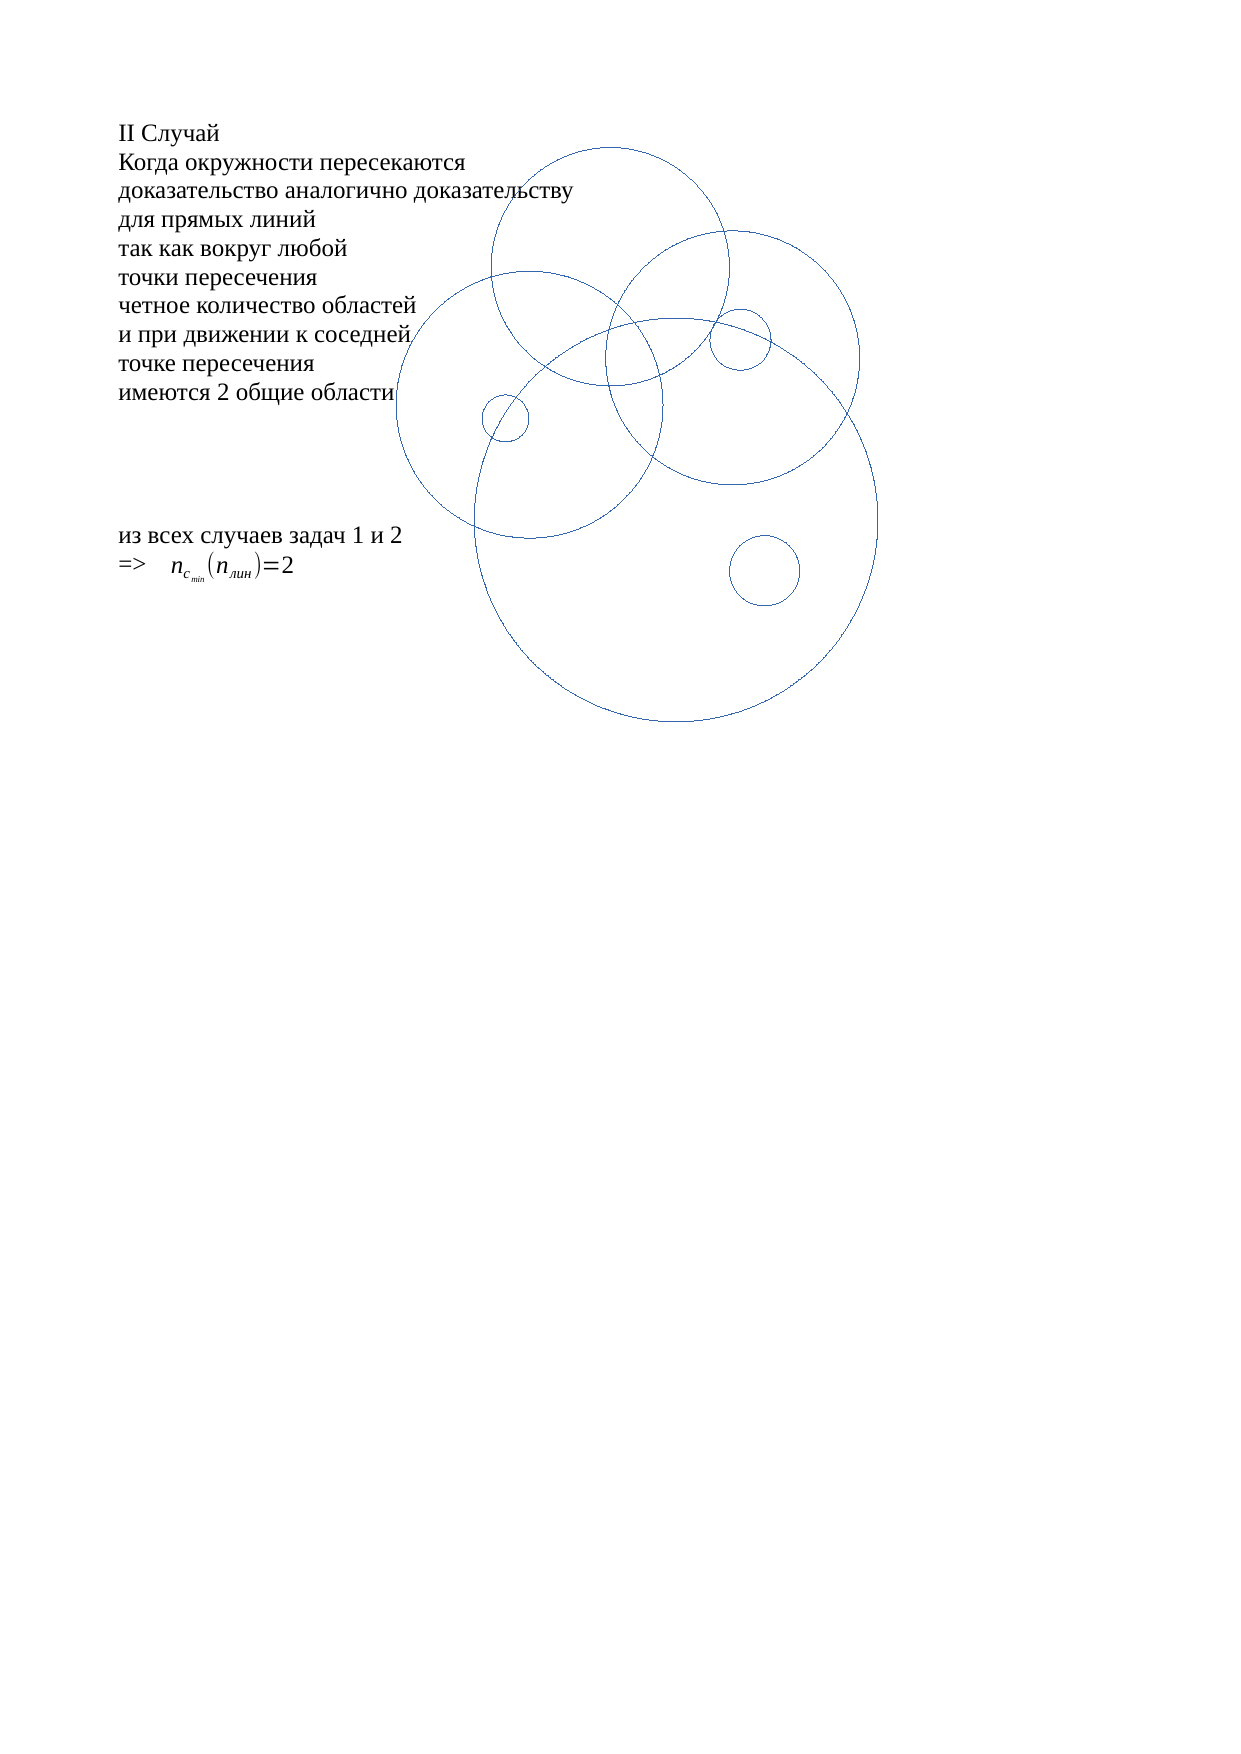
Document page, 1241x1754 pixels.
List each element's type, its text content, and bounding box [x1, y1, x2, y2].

text так как вокруг любой [118, 233, 1122, 262]
text четное количество областей [118, 291, 1122, 319]
text из всех случаев задач 1 и 2 [118, 521, 1122, 549]
text точке пересечения [118, 348, 1122, 377]
text имеются 2 общие области [118, 377, 1122, 406]
text для прямых линий [118, 204, 1122, 233]
text точки пересечения [118, 262, 1122, 291]
text и при движении к соседней [118, 319, 1122, 348]
text => [118, 549, 1122, 584]
text доказательство аналогично доказательству [118, 176, 1122, 204]
text II Случай [118, 118, 1122, 147]
text Когда окружности пересекаются [118, 147, 1122, 176]
